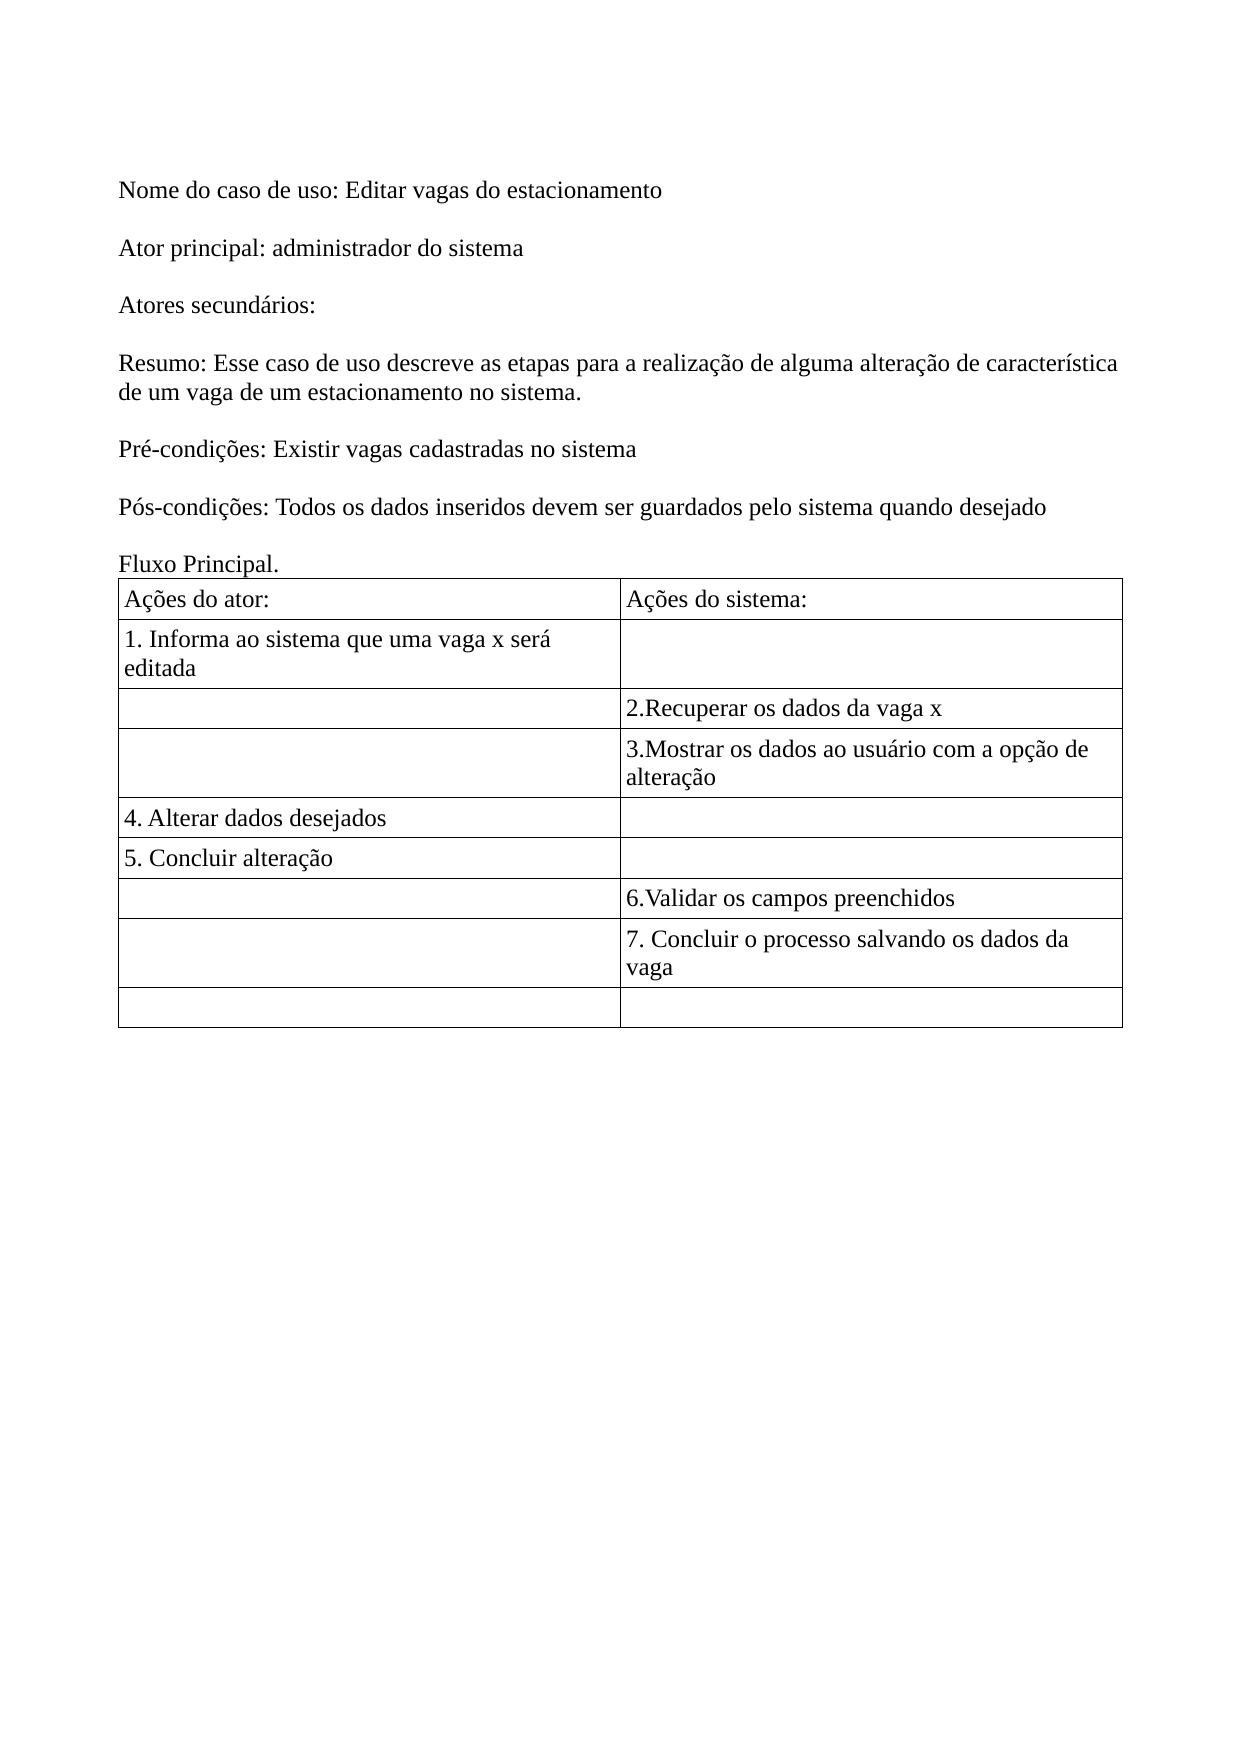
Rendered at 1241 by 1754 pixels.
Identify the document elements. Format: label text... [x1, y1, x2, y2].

table_cell [119, 919, 620, 987]
table_header Ações do ator: [119, 579, 620, 618]
table_cell [621, 620, 1122, 687]
table_cell 7. Concluir o processo salvando os dados da vaga [621, 919, 1122, 987]
text Ator principal: administrador do sistema [118, 233, 1122, 262]
table_cell [119, 879, 620, 918]
table_cell 5. Concluir alteração [119, 838, 620, 877]
text Atores secundários: [118, 291, 1122, 319]
table_cell [119, 689, 620, 728]
text Fluxo Principal. [118, 549, 1122, 578]
table_cell 4. Alterar dados desejados [119, 798, 620, 837]
table_header Ações do sistema: [621, 579, 1122, 618]
table_cell 1. Informa ao sistema que uma vaga x será editada [119, 620, 620, 687]
table_cell [621, 838, 1122, 877]
text Pós-condições: Todos os dados inseridos devem ser guardados pelo sistema quando desejado [118, 492, 1122, 521]
table_cell 6.Validar os campos preenchidos [621, 879, 1122, 918]
table_cell [621, 988, 1122, 1027]
table_cell [119, 729, 620, 797]
text Pré-condições: Existir vagas cadastradas no sistema [118, 434, 1122, 463]
text Resumo: Esse caso de uso descreve as etapas para a realização de alguma alteração de característica de um vaga de um estacionamento no sistema. [118, 348, 1122, 406]
table_cell 2.Recuperar os dados da vaga x [621, 689, 1122, 728]
table_cell [621, 798, 1122, 837]
table_cell [119, 988, 620, 1027]
table_cell 3.Mostrar os dados ao usuário com a opção de alteração [621, 729, 1122, 797]
text Nome do caso de uso: Editar vagas do estacionamento [118, 176, 1122, 204]
